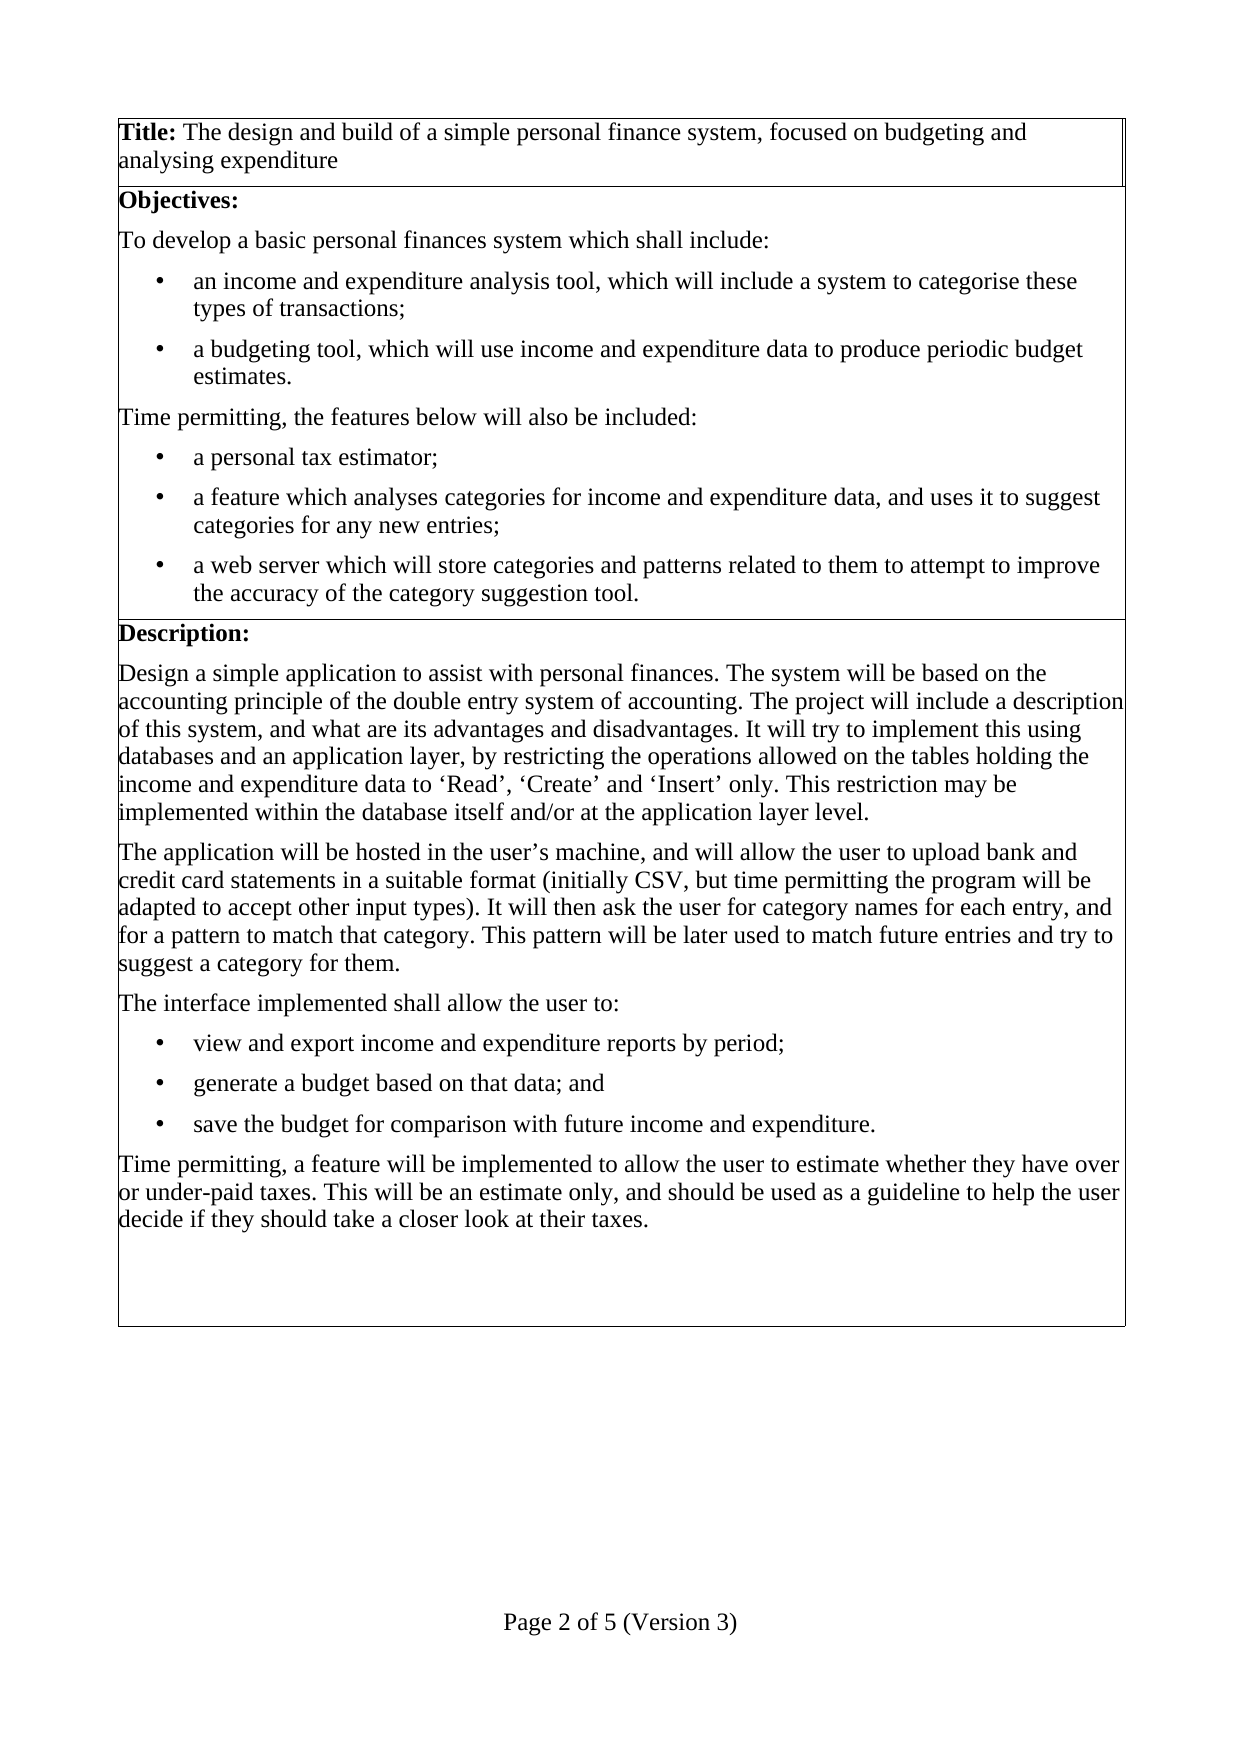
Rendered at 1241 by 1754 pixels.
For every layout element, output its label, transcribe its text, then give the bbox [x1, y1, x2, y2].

table_cell Objectives: To develop a basic personal finances system which shall include: an income and expenditure analysis tool, which will include a system to categorise these types of transactions; a budgeting tool, which will use income and expenditure data to produce periodic budget estimates. Time permitting, the features below will also be included: a personal tax estimator; a feature which analyses categories for income and expenditure data, and uses it to suggest categories for any new entries; a web server which will store categories and patterns related to them to attempt to improve the accuracy of the category suggestion tool. [119, 187, 1125, 619]
table_header Title: The design and build of a simple personal finance system, focused on budgeting and analysing expenditure [119, 119, 1122, 186]
table_cell Description: Design a simple application to assist with personal finances. The system will be based on the accounting principle of the double entry system of accounting. The project will include a description of this system, and what are its advantages and disadvantages. It will try to implement this using databases and an application layer, by restricting the operations allowed on the tables holding the income and expenditure data to ‘Read’, ‘Create’ and ‘Insert’ only. This restriction may be implemented within the database itself and/or at the application layer level. The application will be hosted in the user’s machine, and will allow the user to upload bank and credit card statements in a suitable format (initially CSV, but time permitting the program will be adapted to accept other input types). It will then ask the user for category names for each entry, and for a pattern to match that category. This pattern will be later used to match future entries and try to suggest a category for them. The interface implemented shall allow the user to: view and export income and expenditure reports by period; generate a budget based on that data; and save the budget for comparison with future income and expenditure. Time permitting, a feature will be implemented to allow the user to estimate whether they have over or under-paid taxes. This will be an estimate only, and should be used as a guideline to help the user decide if they should take a closer look at their taxes. [119, 620, 1125, 1326]
